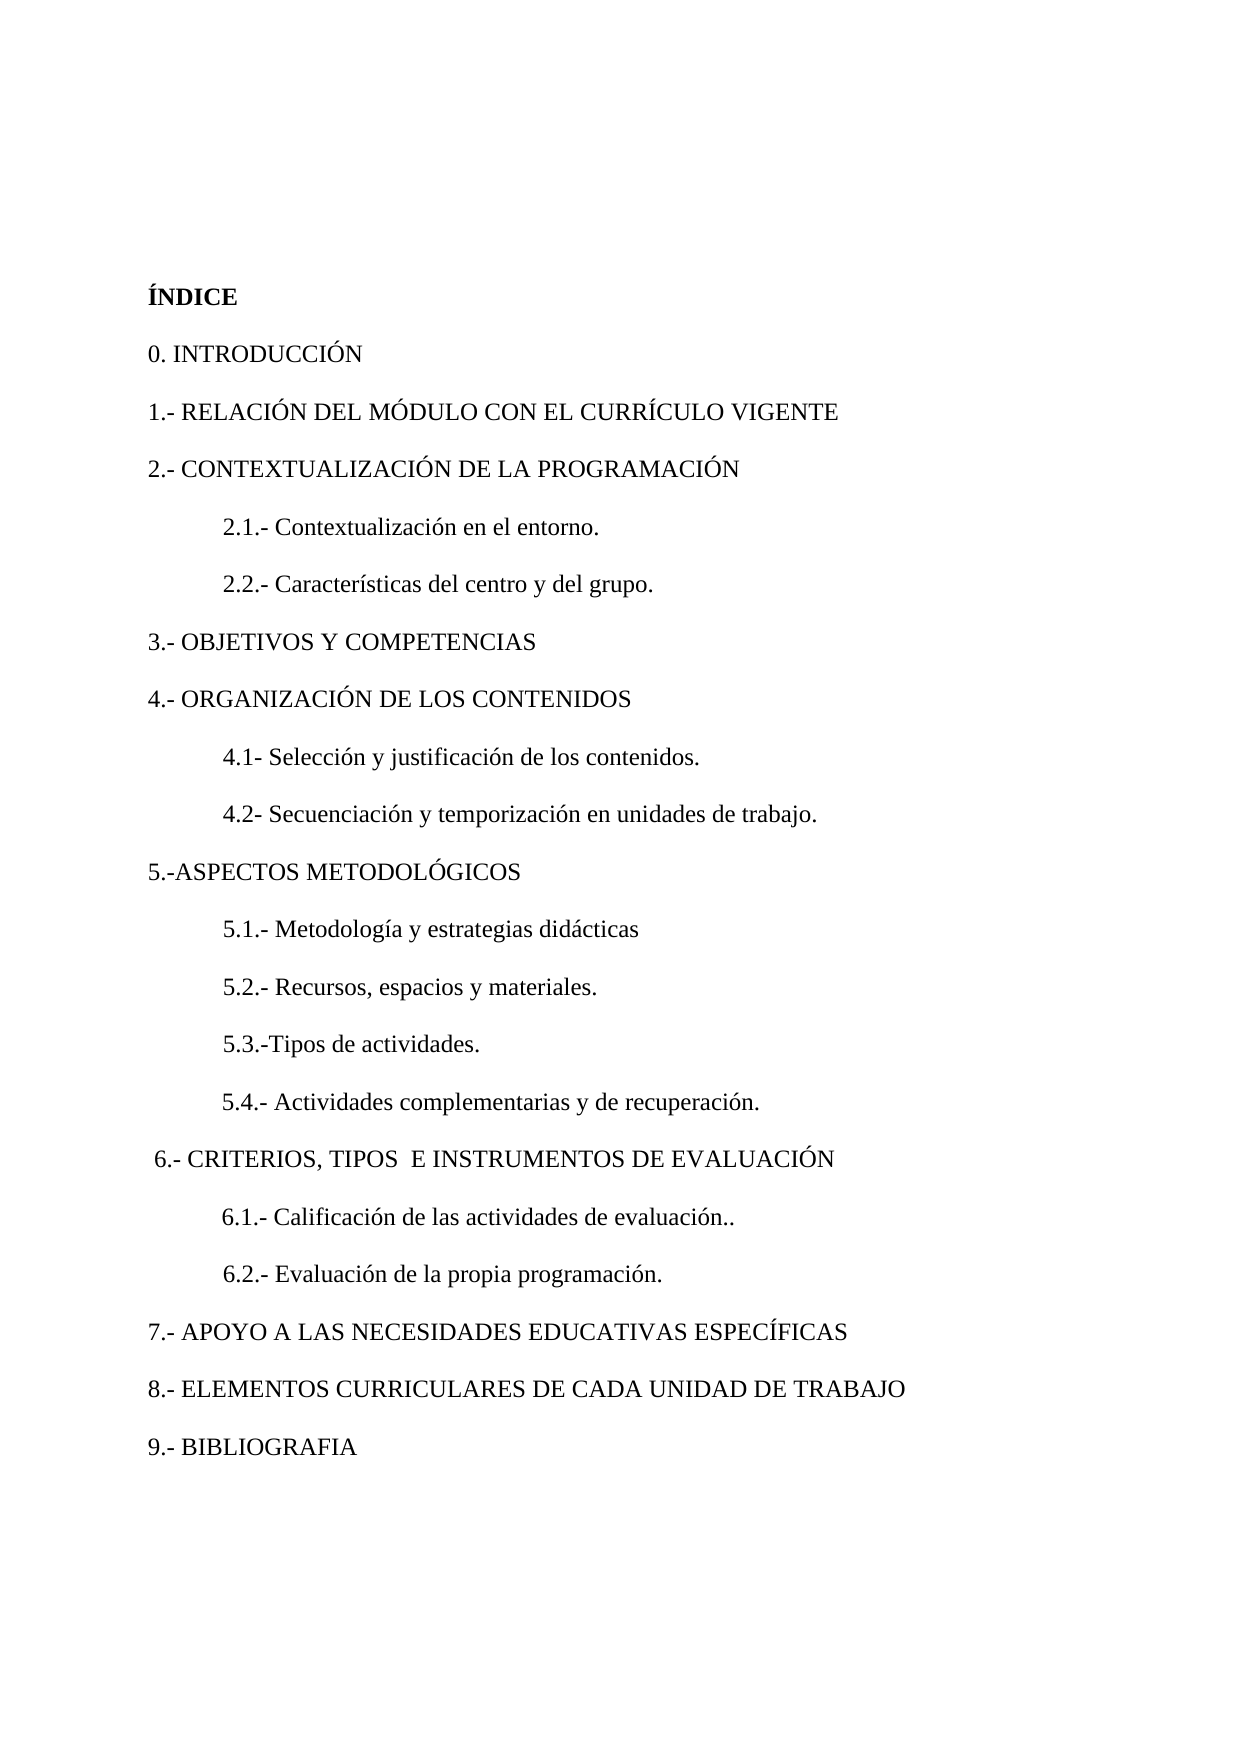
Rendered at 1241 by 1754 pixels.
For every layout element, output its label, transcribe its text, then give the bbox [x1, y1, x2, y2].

text 2.1.- Contextualización en el entorno. [223, 512, 1122, 540]
text 0. INTRODUCCIÓN [148, 339, 1122, 368]
text 6.1.- Calificación de las actividades de evaluación.. [148, 1202, 1122, 1230]
text 6.2.- Evaluación de la propia programación. [223, 1259, 1122, 1288]
text 5.2.- Recursos, espacios y materiales. [223, 972, 1122, 1000]
text ÍNDICE [148, 282, 1122, 310]
text 4.- ORGANIZACIÓN DE LOS CONTENIDOS [148, 684, 1122, 713]
text 2.- CONTEXTUALIZACIÓN DE LA PROGRAMACIÓN [148, 454, 1122, 483]
text 9.- BIBLIOGRAFIA [148, 1432, 1122, 1460]
text 5.4.- Actividades complementarias y de recuperación. [148, 1087, 1122, 1115]
text 6.- CRITERIOS, TIPOS E INSTRUMENTOS DE EVALUACIÓN [148, 1144, 1122, 1173]
text 7.- APOYO A LAS NECESIDADES EDUCATIVAS ESPECÍFICAS [148, 1317, 1122, 1345]
text 8.- ELEMENTOS CURRICULARES DE CADA UNIDAD DE TRABAJO [148, 1374, 1122, 1403]
text 2.2.- Características del centro y del grupo. [223, 569, 1122, 598]
text 4.2- Secuenciación y temporización en unidades de trabajo. [223, 799, 1122, 828]
text 5.-ASPECTOS METODOLÓGICOS [148, 857, 1122, 885]
text 4.1- Selección y justificación de los contenidos. [223, 742, 1122, 770]
text 3.- OBJETIVOS Y COMPETENCIAS [148, 627, 1122, 655]
text 5.3.-Tipos de actividades. [223, 1029, 1122, 1058]
text 5.1.- Metodología y estrategias didácticas [148, 914, 1122, 943]
text 1.- RELACIÓN DEL MÓDULO CON EL CURRÍCULO VIGENTE [148, 397, 1122, 425]
